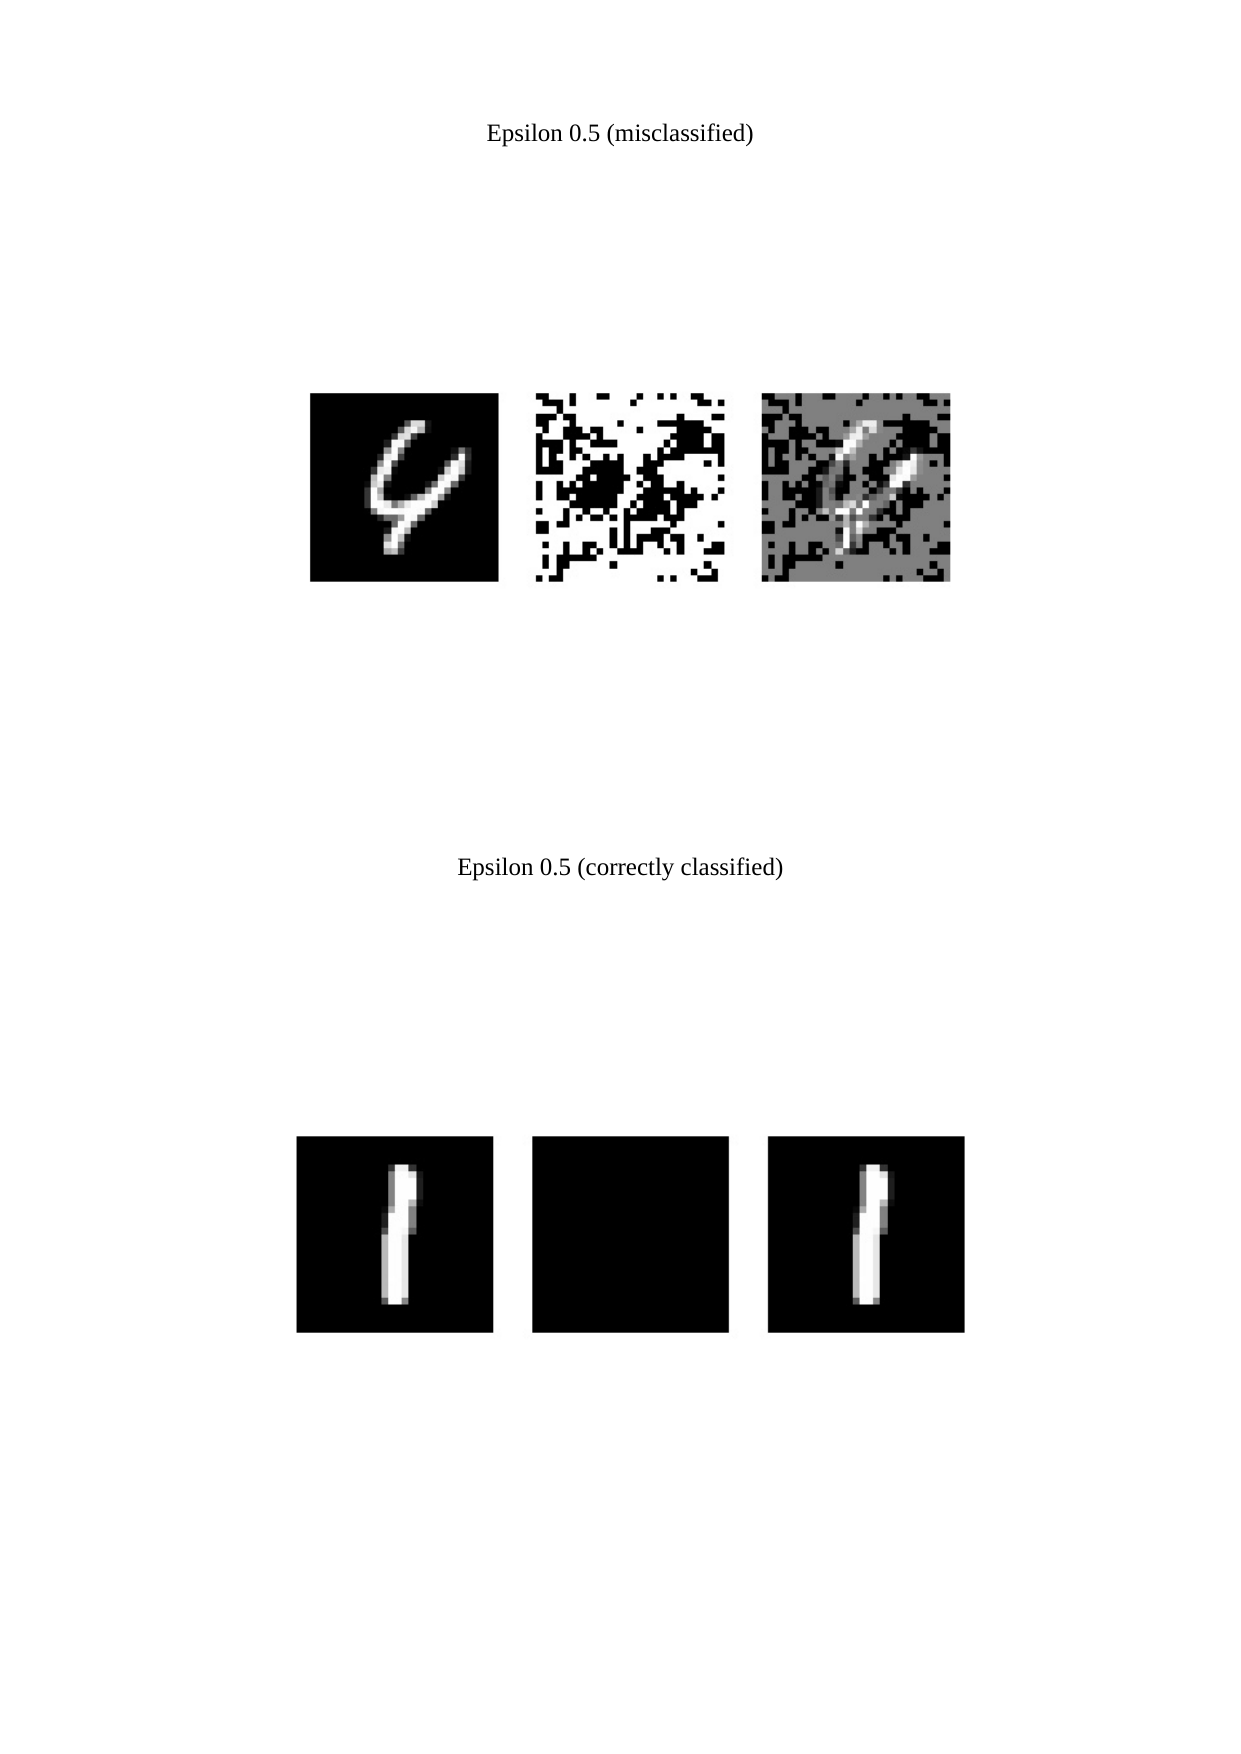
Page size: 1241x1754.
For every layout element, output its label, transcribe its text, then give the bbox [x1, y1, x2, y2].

text Epsilon 0.5 (misclassified) [118, 118, 1122, 147]
text Epsilon 0.5 (correctly classified) [118, 852, 1122, 880]
picture [189, 909, 1051, 1555]
picture [207, 175, 1033, 795]
